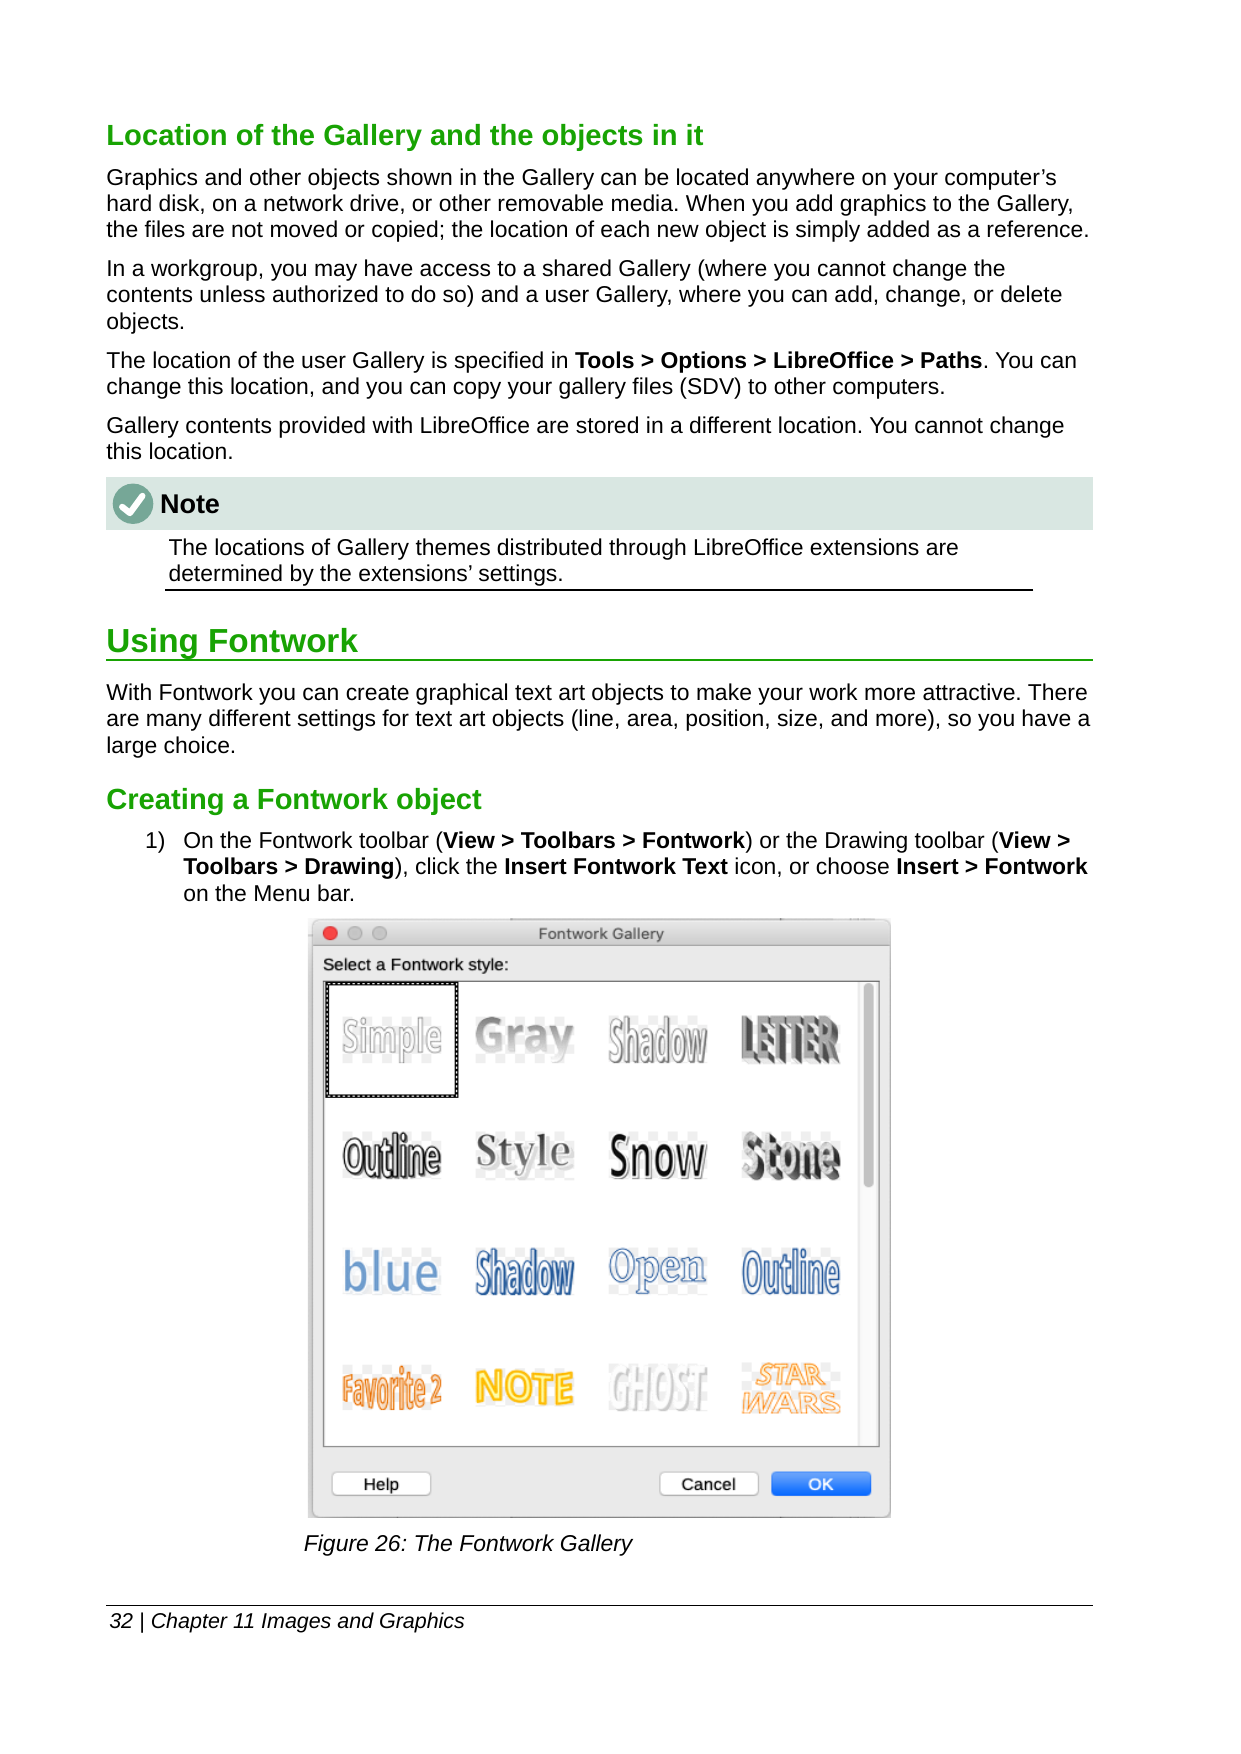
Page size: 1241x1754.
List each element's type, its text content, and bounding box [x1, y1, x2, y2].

text Figure 26: The Fontwork Gallery [304, 1530, 895, 1556]
list On the Fontwork toolbar (View > Toolbars > Fontwork) or the Drawing toolbar (View > Toolbars > Drawing), click the Insert Fontwork Text icon, or choose Insert > Fontwork on the Menu bar. [165, 827, 1093, 906]
text In a workgroup, you may have access to a shared Gallery (where you cannot change the contents unless authorized to do so) and a user Gallery, where you can add, change, or delete objects. [106, 255, 1093, 334]
subtitle Creating a Fontwork object [106, 782, 1093, 815]
text The location of the user Gallery is specified in Tools > Options > LibreOffice > Paths. You can change this location, and you can copy your gallery files (SDV) to other computers. [106, 347, 1093, 399]
subtitle Note [106, 477, 1093, 530]
text The locations of Gallery themes distributed through LibreOffice extensions are determined by the extensions’ settings. [165, 530, 1033, 589]
text With Fontwork you can create graphical text art objects to make your work more attractive. There are many different settings for text art objects (line, area, position, size, and more), so you have a large choice. [106, 679, 1093, 758]
picture [307, 918, 891, 1518]
subtitle Using Fontwork [106, 621, 1093, 659]
text Gallery contents provided with LibreOffice are stored in a different location. You cannot change this location. [106, 412, 1093, 464]
text Graphics and other objects shown in the Gallery can be located anywhere on your computer’s hard disk, on a network drive, or other removable media. When you add graphics to the Gallery, the files are not moved or copied; the location of each new object is simply added as a reference. [106, 163, 1093, 242]
subtitle Location of the Gallery and the objects in it [106, 118, 1093, 152]
